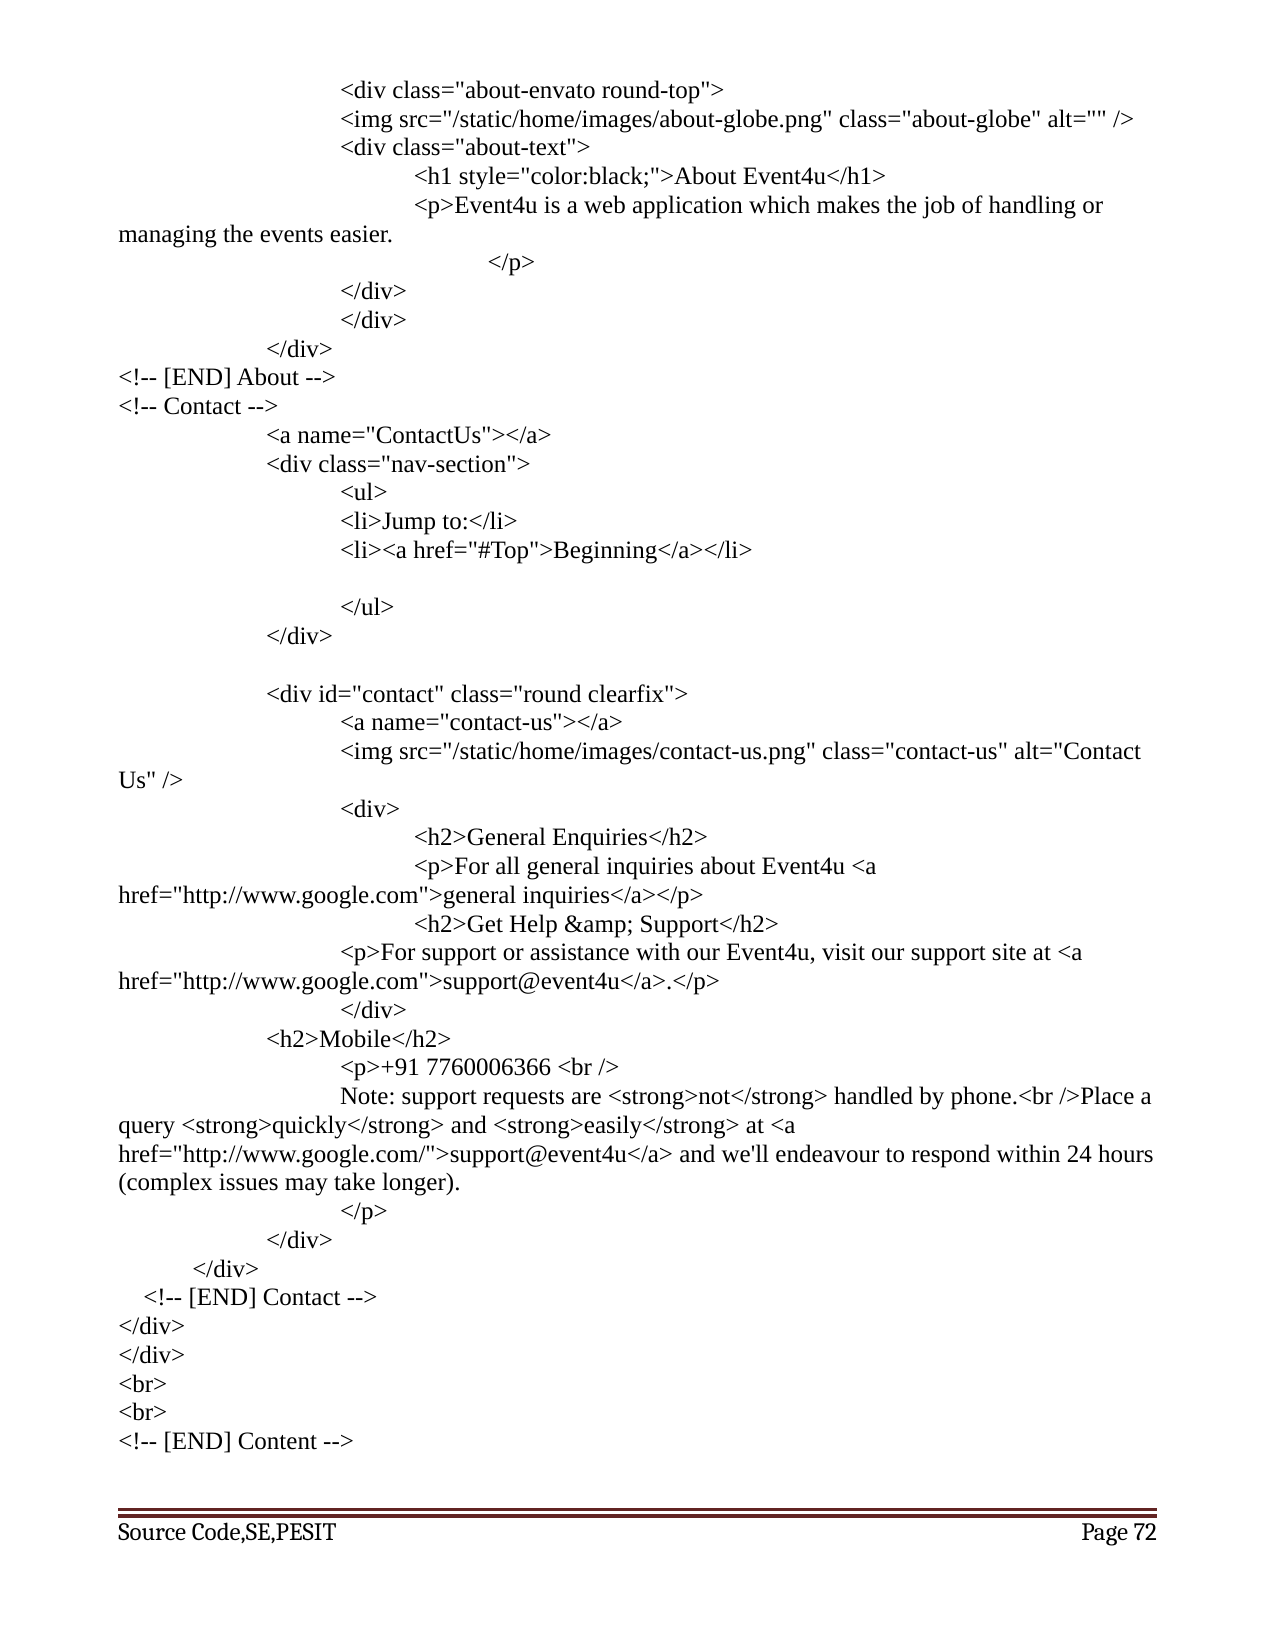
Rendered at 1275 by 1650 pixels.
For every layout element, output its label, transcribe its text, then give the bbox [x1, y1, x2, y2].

text </div> [118, 621, 1157, 650]
text <a name="ContactUs"></a> [118, 420, 1157, 449]
text <li><a href="#Top">Beginning</a></li> [118, 535, 1157, 564]
text <img src="/static/home/images/contact-us.png" class="contact-us" alt="Contact Us" /> [118, 736, 1157, 794]
text <div> [118, 794, 1157, 822]
text </div> [118, 1225, 1157, 1254]
text <!-- [END] About --> [118, 362, 1157, 391]
text <h2>General Enquiries</h2> [118, 822, 1157, 851]
text <h2>Get Help &amp; Support</h2> [118, 909, 1157, 937]
text </p> [118, 247, 1157, 276]
text <div class="about-text"> [118, 132, 1157, 161]
text <p>Event4u is a web application which makes the job of handling or managing the events easier. [118, 190, 1157, 247]
text <div class="about-envato round-top"> [118, 75, 1157, 104]
text <p>For all general inquiries about Event4u <a href="http://www.google.com">general inquiries</a></p> [118, 851, 1157, 909]
text <ul> [118, 477, 1157, 506]
text <br> [118, 1369, 1157, 1397]
text </div> [118, 334, 1157, 362]
text </p> [118, 1196, 1157, 1225]
text <div class="nav-section"> [118, 449, 1157, 477]
text </ul> [118, 592, 1157, 621]
text <!-- [END] Contact --> [118, 1282, 1157, 1311]
text <a name="contact-us"></a> [118, 707, 1157, 736]
text <div id="contact" class="round clearfix"> [118, 679, 1157, 707]
text <br> [118, 1397, 1157, 1426]
text </div> [118, 305, 1157, 334]
text <p>+91 7760006366 <br /> [118, 1052, 1157, 1081]
text </div> [118, 276, 1157, 305]
text <p>For support or assistance with our Event4u, visit our support site at <a href="http://www.google.com">support@event4u</a>.</p> [118, 937, 1157, 995]
text </div> [118, 1254, 1157, 1282]
text <!-- Contact --> [118, 391, 1157, 420]
text </div> [118, 995, 1157, 1024]
text Note: support requests are <strong>not</strong> handled by phone.<br />Place a query <strong>quickly</strong> and <strong>easily</strong> at <a href="http://www.google.com/">support@event4u</a> and we'll endeavour to respond within 24 hours (complex issues may take longer). [118, 1081, 1157, 1196]
text </div> [118, 1311, 1157, 1340]
text <li>Jump to:</li> [118, 506, 1157, 535]
text <!-- [END] Content --> [118, 1426, 1157, 1455]
text <h1 style="color:black;">About Event4u</h1> [118, 161, 1157, 190]
text <h2>Mobile</h2> [118, 1024, 1157, 1052]
text <img src="/static/home/images/about-globe.png" class="about-globe" alt="" /> [118, 104, 1157, 132]
text </div> [118, 1340, 1157, 1369]
